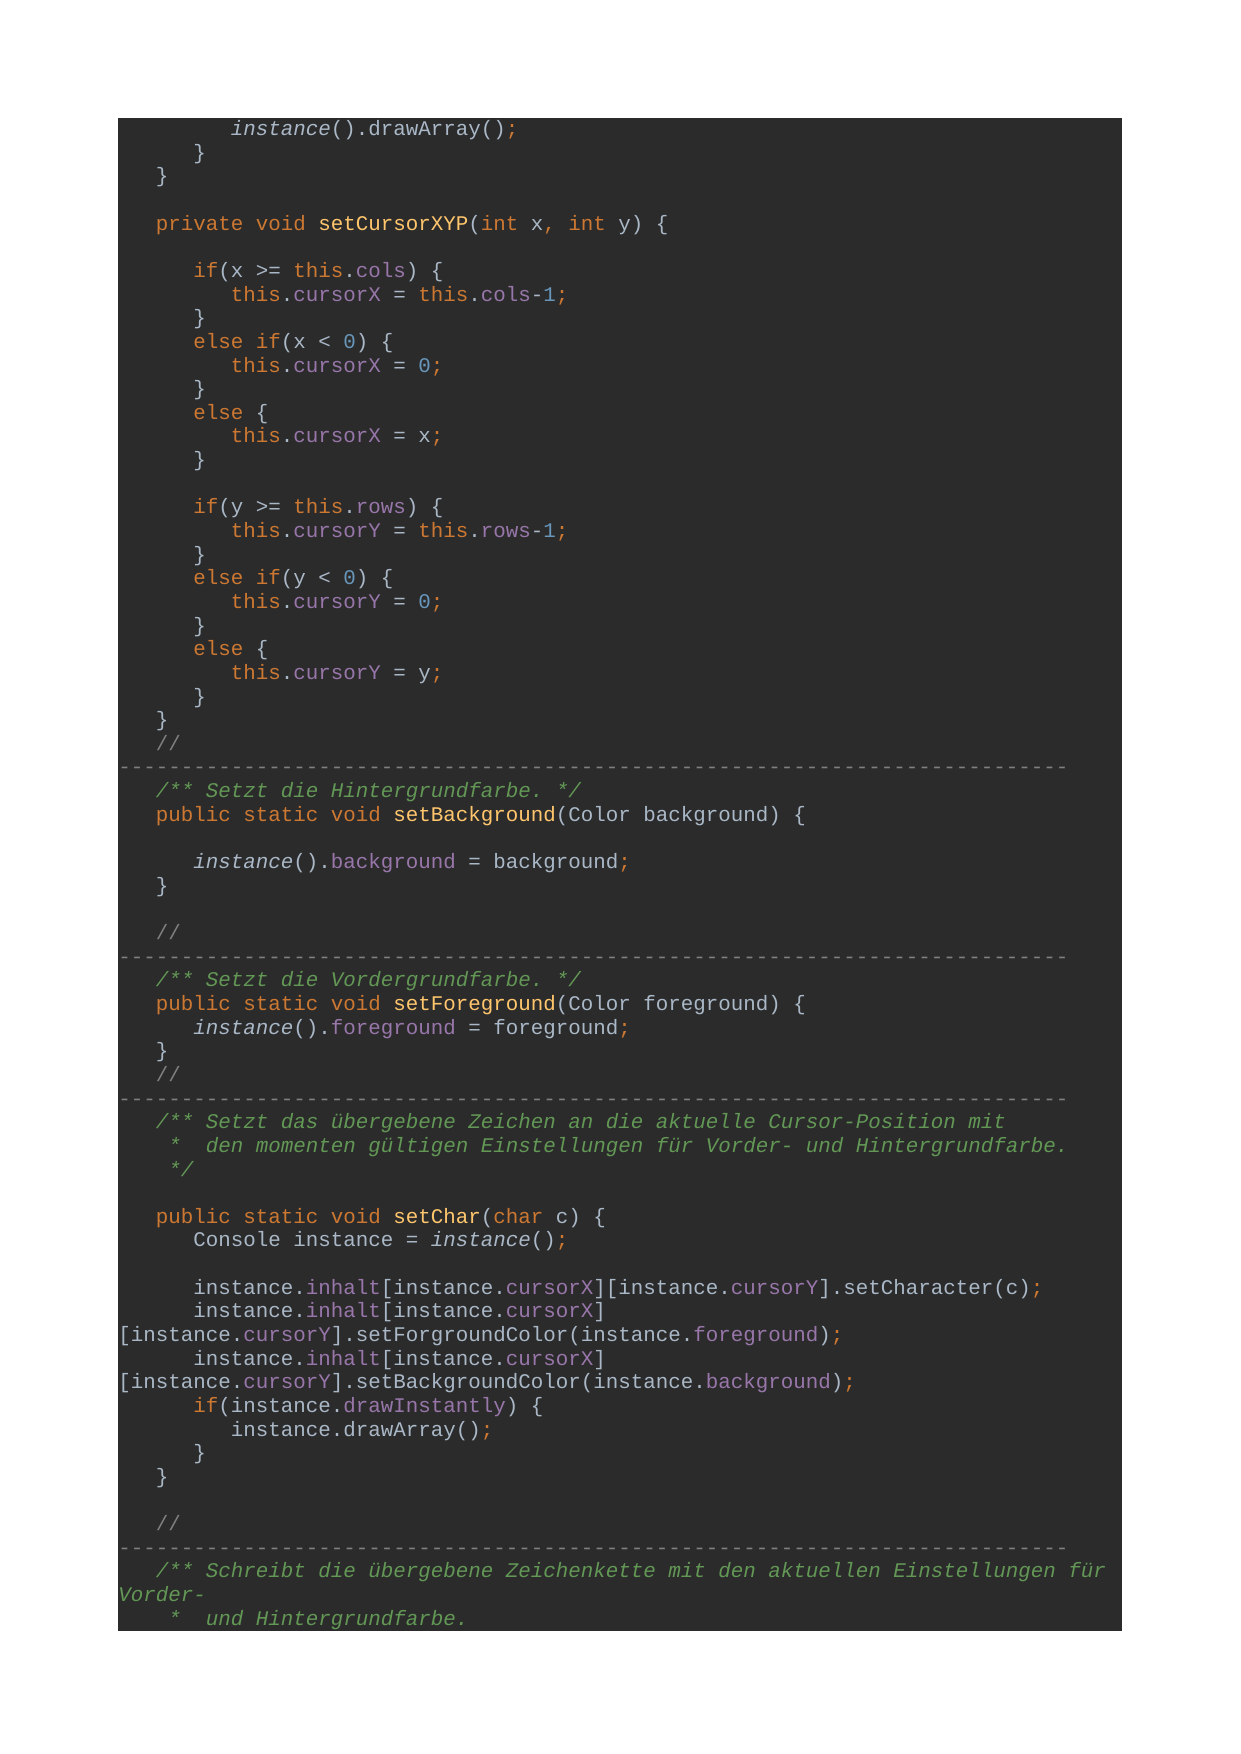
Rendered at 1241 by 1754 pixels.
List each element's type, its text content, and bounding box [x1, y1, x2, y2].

text public static void setChar(char c) { [118, 1206, 1122, 1229]
text else if(x < 0) { [118, 331, 1122, 354]
text } [118, 686, 1122, 709]
text * und Hintergrundfarbe. [118, 1608, 1122, 1631]
text instance().background = background; [118, 851, 1122, 875]
text instance.inhalt[instance.cursorX][instance.cursorY].setForgroundColor(instance.foreground); [118, 1300, 1122, 1348]
text if(instance.drawInstantly) { [118, 1395, 1122, 1419]
text this.cursorY = y; [118, 662, 1122, 686]
text // ---------------------------------------------------------------------------- [118, 1064, 1122, 1111]
text this.cursorX = 0; [118, 354, 1122, 378]
text /** Setzt die Vordergrundfarbe. */ [118, 969, 1122, 993]
text instance.inhalt[instance.cursorX][instance.cursorY].setCharacter(c); [118, 1277, 1122, 1300]
text this.cursorX = x; [118, 426, 1122, 449]
text // ---------------------------------------------------------------------------- [118, 922, 1122, 969]
text } [118, 142, 1122, 165]
text } [118, 378, 1122, 402]
text } [118, 165, 1122, 189]
text if(x >= this.cols) { [118, 260, 1122, 284]
text /** Setzt die Hintergrundfarbe. */ [118, 780, 1122, 804]
text else { [118, 402, 1122, 426]
text instance().foreground = foreground; [118, 1017, 1122, 1040]
text } [118, 307, 1122, 331]
text // ---------------------------------------------------------------------------- [118, 733, 1122, 780]
text this.cursorY = 0; [118, 591, 1122, 615]
text } [118, 544, 1122, 567]
text else { [118, 638, 1122, 662]
text } [118, 709, 1122, 733]
text private void setCursorXYP(int x, int y) { [118, 213, 1122, 236]
text this.cursorX = this.cols-1; [118, 284, 1122, 307]
text instance().drawArray(); [118, 118, 1122, 142]
text if(y >= this.rows) { [118, 496, 1122, 520]
text } [118, 1442, 1122, 1466]
text } [118, 875, 1122, 898]
text } [118, 615, 1122, 638]
text else if(y < 0) { [118, 567, 1122, 591]
text } [118, 1466, 1122, 1489]
text // ---------------------------------------------------------------------------- [118, 1513, 1122, 1561]
text instance.drawArray(); [118, 1419, 1122, 1442]
text /** Setzt das übergebene Zeichen an die aktuelle Cursor-Position mit [118, 1111, 1122, 1135]
text Console instance = instance(); [118, 1229, 1122, 1253]
text /** Schreibt die übergebene Zeichenkette mit den aktuellen Einstellungen für Vorder- [118, 1561, 1122, 1608]
text * den momenten gültigen Einstellungen für Vorder- und Hintergrundfarbe. [118, 1135, 1122, 1158]
text public static void setForeground(Color foreground) { [118, 993, 1122, 1017]
text public static void setBackground(Color background) { [118, 804, 1122, 827]
text this.cursorY = this.rows-1; [118, 520, 1122, 544]
text instance.inhalt[instance.cursorX][instance.cursorY].setBackgroundColor(instance.background); [118, 1348, 1122, 1395]
text } [118, 1040, 1122, 1064]
text */ [118, 1158, 1122, 1182]
text } [118, 449, 1122, 473]
